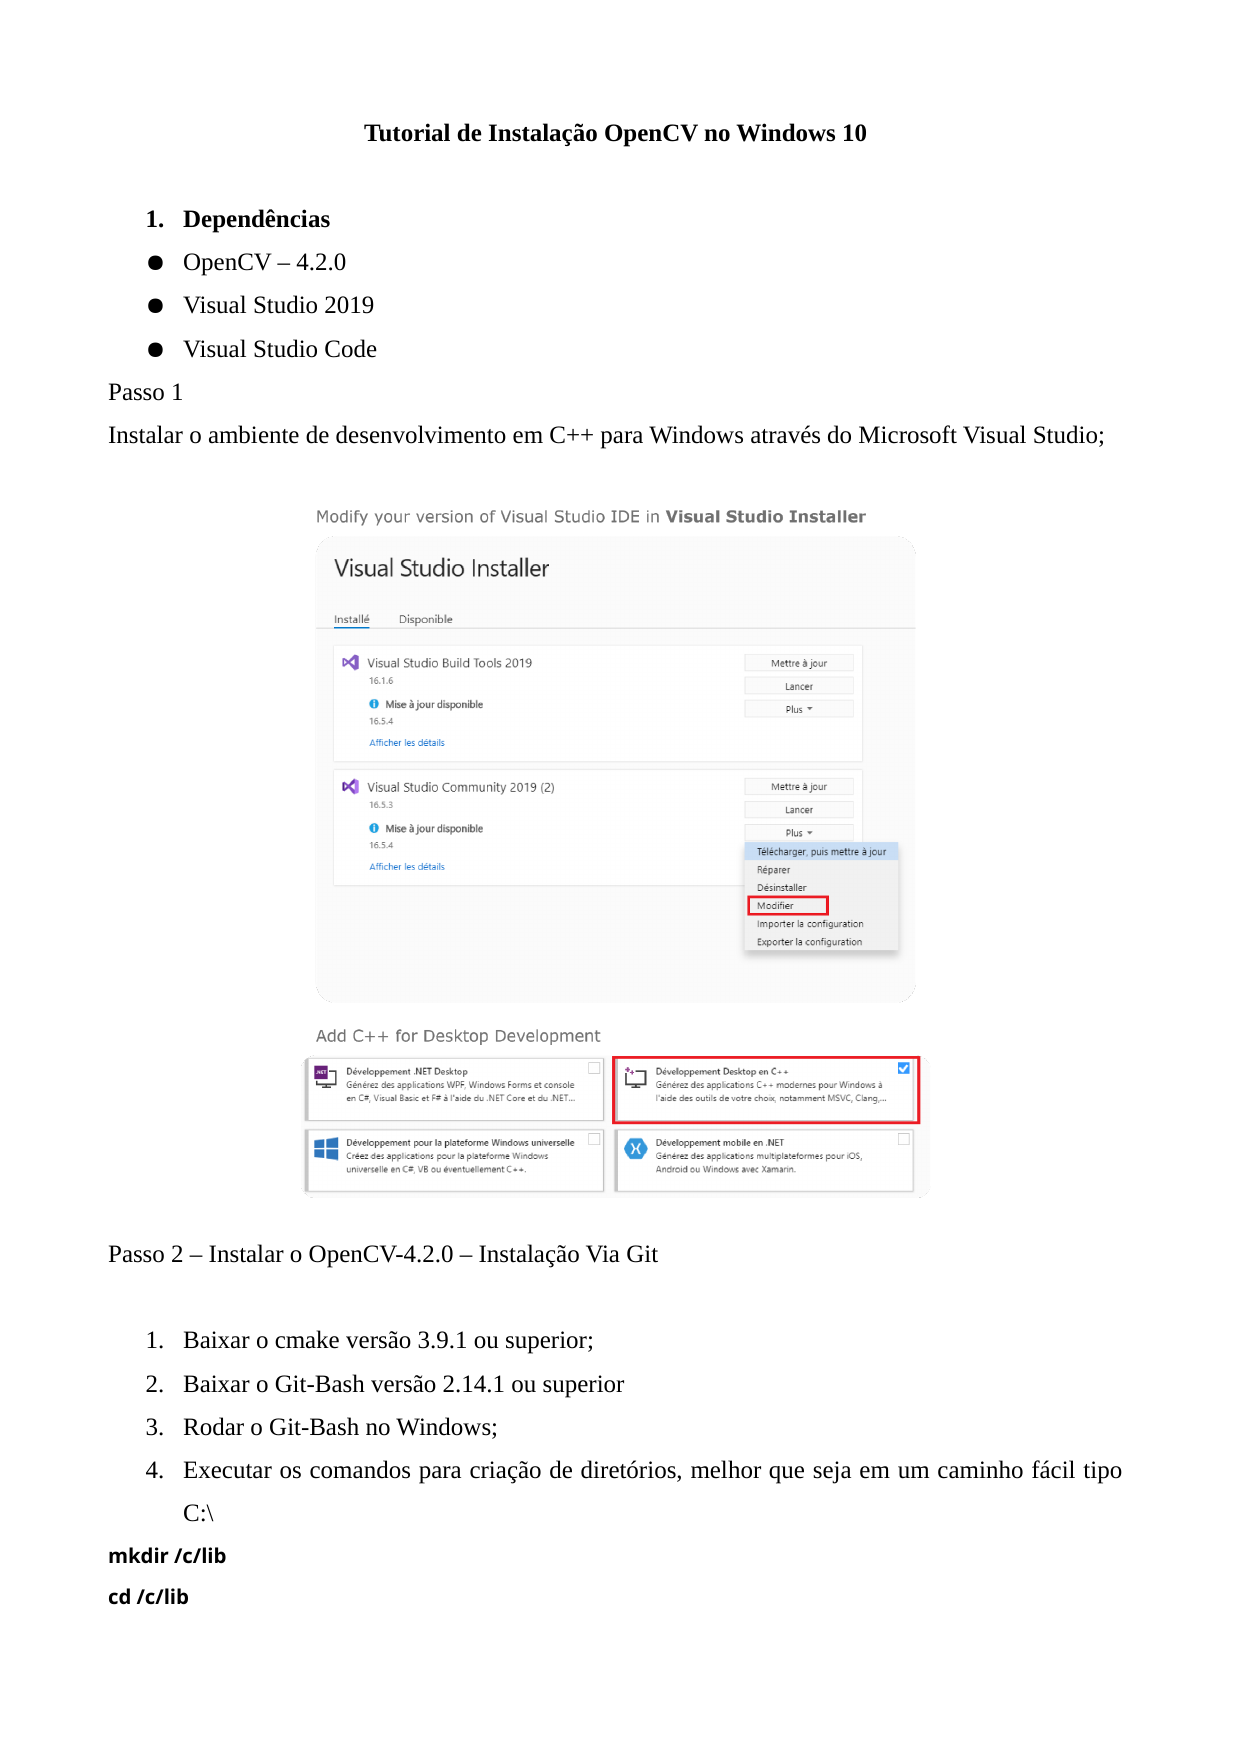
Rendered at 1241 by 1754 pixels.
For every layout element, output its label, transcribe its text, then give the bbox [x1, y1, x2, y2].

text Tutorial de Instalação OpenCV no Windows 10 [108, 118, 1123, 147]
list Executar os comandos para criação de diretórios, melhor que seja em um caminho fácil tipo C:\ [145, 1455, 1123, 1527]
list Visual Studio Code [145, 334, 1123, 362]
list OpenCV – 4.2.0 [145, 247, 1123, 276]
list Visual Studio 2019 [145, 291, 1123, 319]
list Baixar o Git-Bash versão 2.14.1 ou superior [145, 1369, 1123, 1397]
list Dependências [145, 204, 1123, 233]
text cd /c/lib [25, 1583, 1123, 1611]
text Instalar o ambiente de desenvolvimento em C++ para Windows através do Microsoft Visual Studio; [108, 420, 1123, 449]
text Passo 2 – Instalar o OpenCV-4.2.0 – Instalação Via Git [108, 1239, 1123, 1268]
text Passo 1 [108, 377, 1123, 406]
picture [301, 506, 931, 1198]
text mkdir /c/lib [108, 1541, 1123, 1569]
list Rodar o Git-Bash no Windows; [145, 1412, 1123, 1441]
list Baixar o cmake versão 3.9.1 ou superior; [145, 1326, 1123, 1354]
